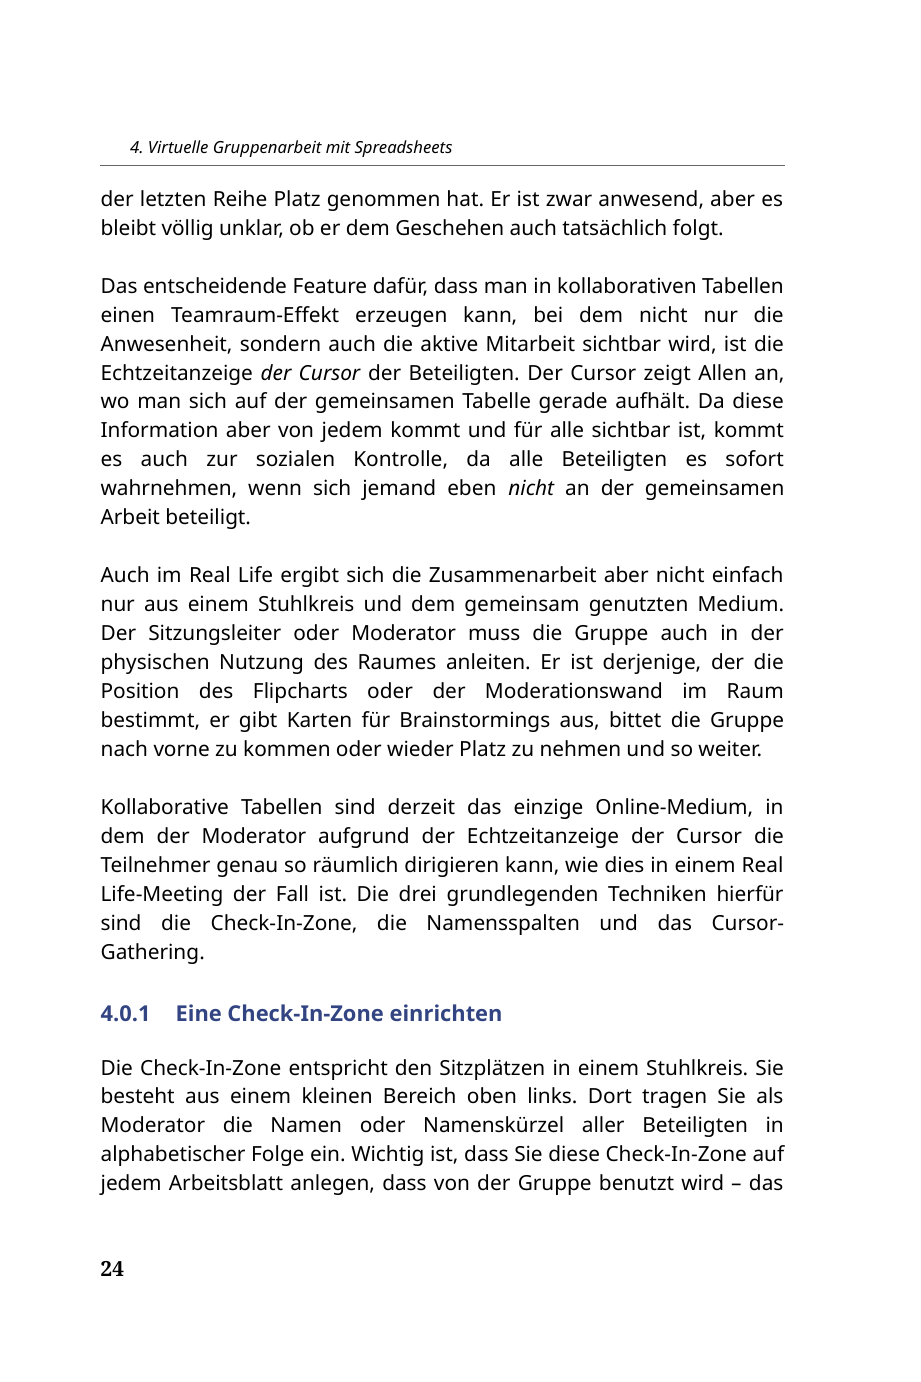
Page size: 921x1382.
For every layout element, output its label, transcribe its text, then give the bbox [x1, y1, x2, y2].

text Kollaborative Tabellen sind derzeit das einzige Online-Medium, in dem der Moderator aufgrund der Echtzeitanzeige der Cursor die Teilnehmer genau so räumlich dirigieren kann, wie dies in einem Real Life-Meeting der Fall ist. Die drei grundlegenden Techniken hierfür sind die Check-In-Zone, die Namensspalten und das Cursor-Gathering. [100, 770, 785, 965]
subtitle Eine Check-In-Zone einrichten [100, 998, 785, 1028]
text Die Check-In-Zone entspricht den Sitzplätzen in einem Stuhlkreis. Sie besteht aus einem kleinen Bereich oben links. Dort tragen Sie als Moderator die Namen oder Namenskürzel aller Beteiligten in alphabetischer Folge ein. Wichtig ist, dass Sie diese Check-In-Zone auf jedem Arbeitsblatt anlegen, dass von der Gruppe benutzt wird – das [100, 1040, 785, 1197]
text Auch im Real Life ergibt sich die Zusammenarbeit aber nicht einfach nur aus einem Stuhlkreis und dem gemeinsam genutzten Medium. Der Sitzungsleiter oder Moderator muss die Gruppe auch in der physischen Nutzung des Raumes anleiten. Er ist derjenige, der die Position des Flipcharts oder der Moderationswand im Raum bestimmt, er gibt Karten für Brainstormings aus, bittet die Gruppe nach vorne zu kommen oder wieder Platz zu nehmen und so weiter. [100, 539, 785, 762]
text der letzten Reihe Platz genommen hat. Er ist zwar anwesend, aber es bleibt völlig unklar, ob er dem Geschehen auch tatsächlich folgt. [100, 183, 785, 241]
text Das entscheidende Feature dafür, dass man in kollaborativen Tabellen einen Teamraum-Effekt erzeugen kann, bei dem nicht nur die Anwesenheit, sondern auch die aktive Mitarbeit sichtbar wird, ist die Echtzeitanzeige der Cursor der Beteiligten. Der Cursor zeigt Allen an, wo man sich auf der gemeinsamen Tabelle gerade aufhält. Da diese Information aber von jedem kommt und für alle sichtbar ist, kommt es auch zur sozialen Kontrolle, da alle Beteiligten es sofort wahrnehmen, wenn sich jemand eben nicht an der gemeinsamen Arbeit beteiligt. [100, 249, 785, 531]
